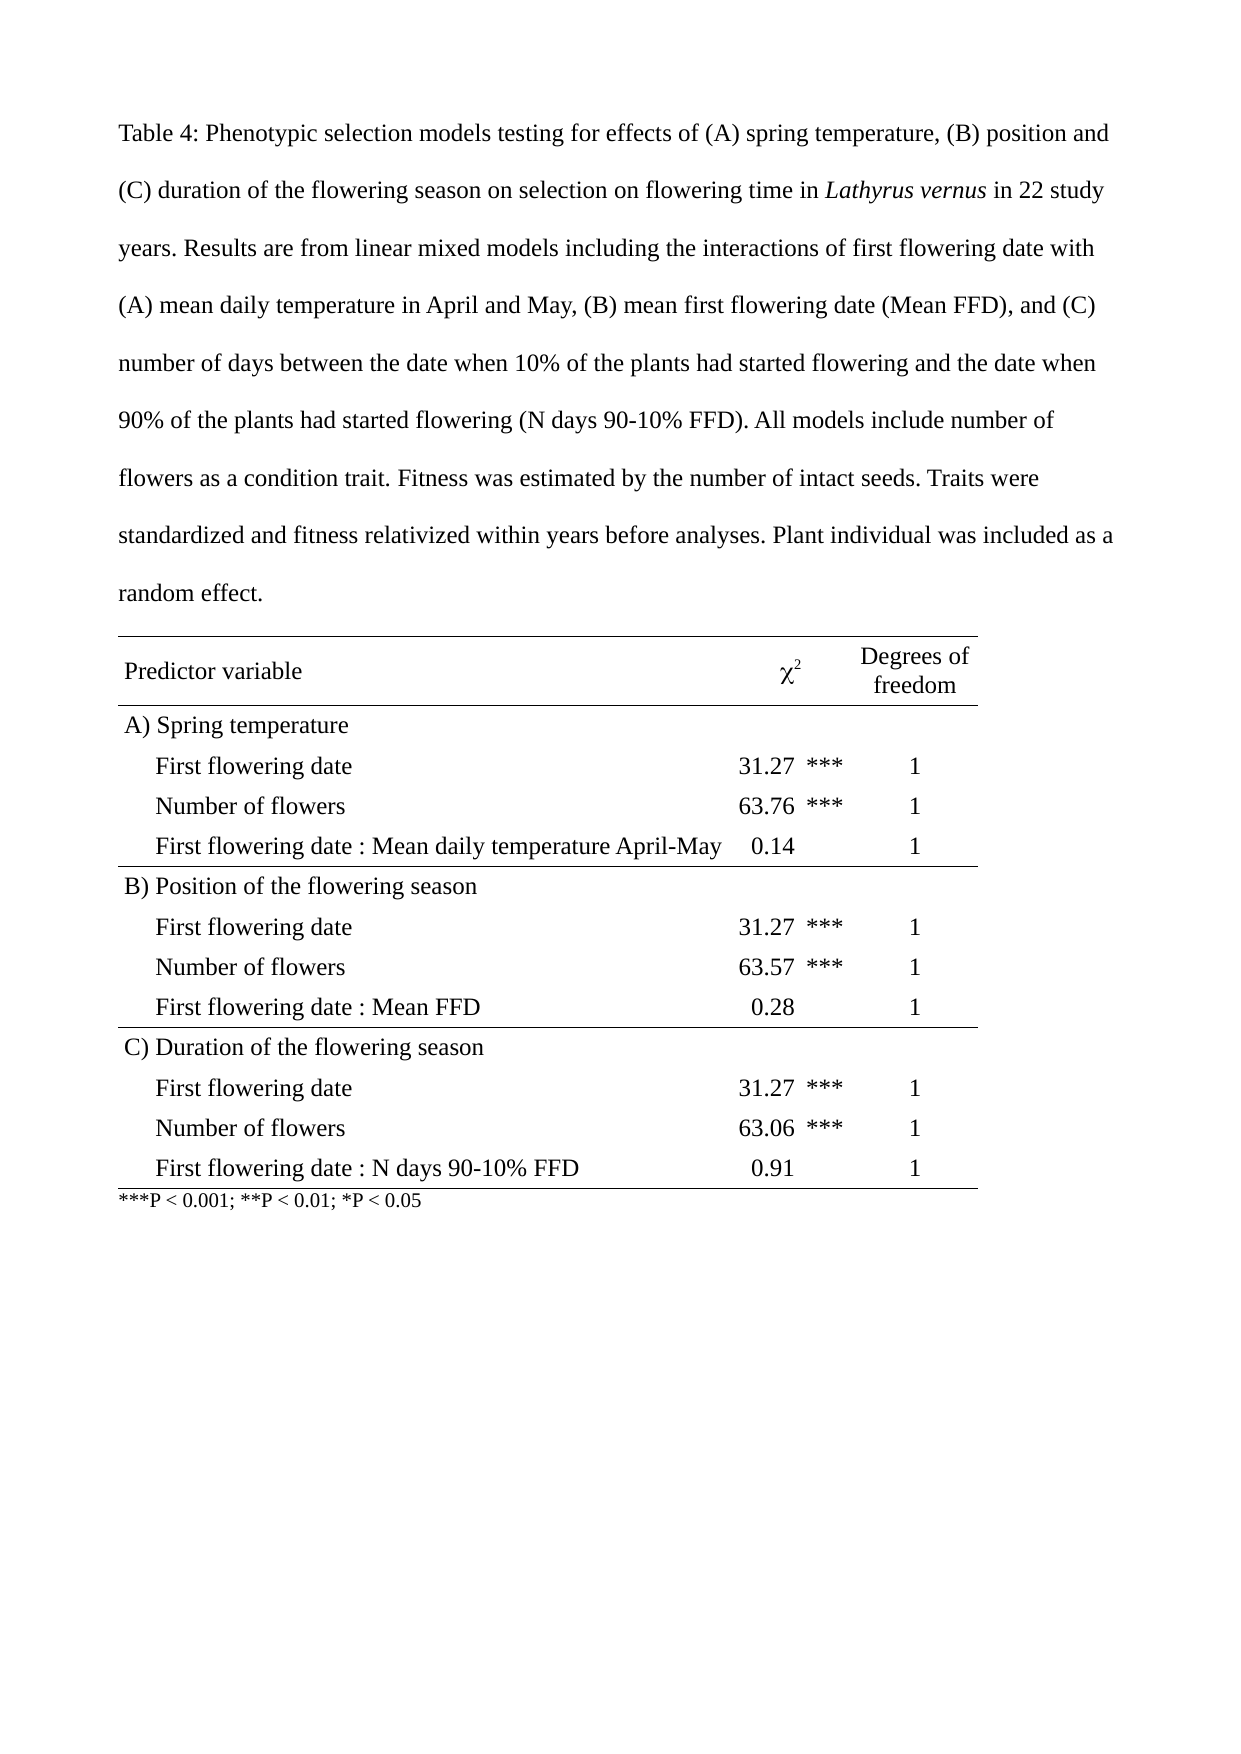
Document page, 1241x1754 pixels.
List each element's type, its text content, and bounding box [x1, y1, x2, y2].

table_cell First flowering date : Mean daily temperature April-May [118, 825, 730, 866]
text Table 4: Phenotypic selection models testing for effects of (A) spring temperature, (B) position and (C) duration of the flowering season on selection on flowering time in Lathyrus vernus in 22 study years. Results are from linear mixed models including the interactions of first flowering date with (A) mean daily temperature in April and May, (B) mean first flowering date (Mean FFD), and (C) number of days between the date when 10% of the plants had started flowering and the date when 90% of the plants had started flowering (N days 90-10% FFD). All models include number of flowers as a condition trait. Fitness was estimated by the number of intact seeds. Traits were standardized and fitness relativized within years before analyses. Plant individual was included as a random effect. [118, 118, 1122, 607]
table_cell *** [800, 946, 851, 986]
table_cell *** [800, 785, 851, 825]
table_cell First flowering date : N days 90-10% FFD [118, 1147, 730, 1187]
table_cell [800, 986, 851, 1027]
table_cell 1 [851, 745, 978, 785]
table_cell [800, 1028, 851, 1067]
table_cell Number of flowers [118, 785, 730, 825]
table_cell 1 [851, 986, 978, 1027]
table_header c2 [730, 637, 851, 705]
table_cell First flowering date [118, 1067, 730, 1107]
table_cell [800, 706, 851, 745]
table_cell Number of flowers [118, 946, 730, 986]
table_cell [730, 867, 800, 906]
table_cell [730, 706, 800, 745]
table_cell 1 [851, 785, 978, 825]
table_cell 63.76 [730, 785, 800, 825]
table_cell 0.14 [730, 825, 800, 866]
table_cell [851, 1028, 978, 1067]
table_cell 63.57 [730, 946, 800, 986]
table_cell 31.27 [730, 1067, 800, 1107]
table_cell [851, 706, 978, 745]
table_cell 0.28 [730, 986, 800, 1027]
table_cell B) Position of the flowering season [118, 867, 730, 906]
table_cell C) Duration of the flowering season [118, 1028, 730, 1067]
table_cell 1 [851, 906, 978, 946]
table_cell First flowering date [118, 745, 730, 785]
table_cell 31.27 [730, 745, 800, 785]
text ***P < 0.001; **P < 0.01; *P < 0.05 [118, 1188, 1122, 1212]
table_cell Number of flowers [118, 1107, 730, 1147]
table_cell [800, 867, 851, 906]
table_cell First flowering date : Mean FFD [118, 986, 730, 1027]
table_cell 1 [851, 1107, 978, 1147]
table_cell *** [800, 1107, 851, 1147]
table_cell 1 [851, 1147, 978, 1187]
table_cell *** [800, 906, 851, 946]
table_header Degrees of freedom [851, 637, 978, 705]
table_cell A) Spring temperature [118, 706, 730, 745]
table_cell 0.91 [730, 1147, 800, 1187]
table_header Predictor variable [118, 637, 730, 705]
table_cell *** [800, 745, 851, 785]
table_cell [800, 1147, 851, 1187]
table_cell 1 [851, 1067, 978, 1107]
table_cell [730, 1028, 800, 1067]
table_cell 63.06 [730, 1107, 800, 1147]
table_cell 1 [851, 825, 978, 866]
table_cell 31.27 [730, 906, 800, 946]
table_cell First flowering date [118, 906, 730, 946]
table_cell [800, 825, 851, 866]
table_cell *** [800, 1067, 851, 1107]
table_cell [851, 867, 978, 906]
table_cell 1 [851, 946, 978, 986]
